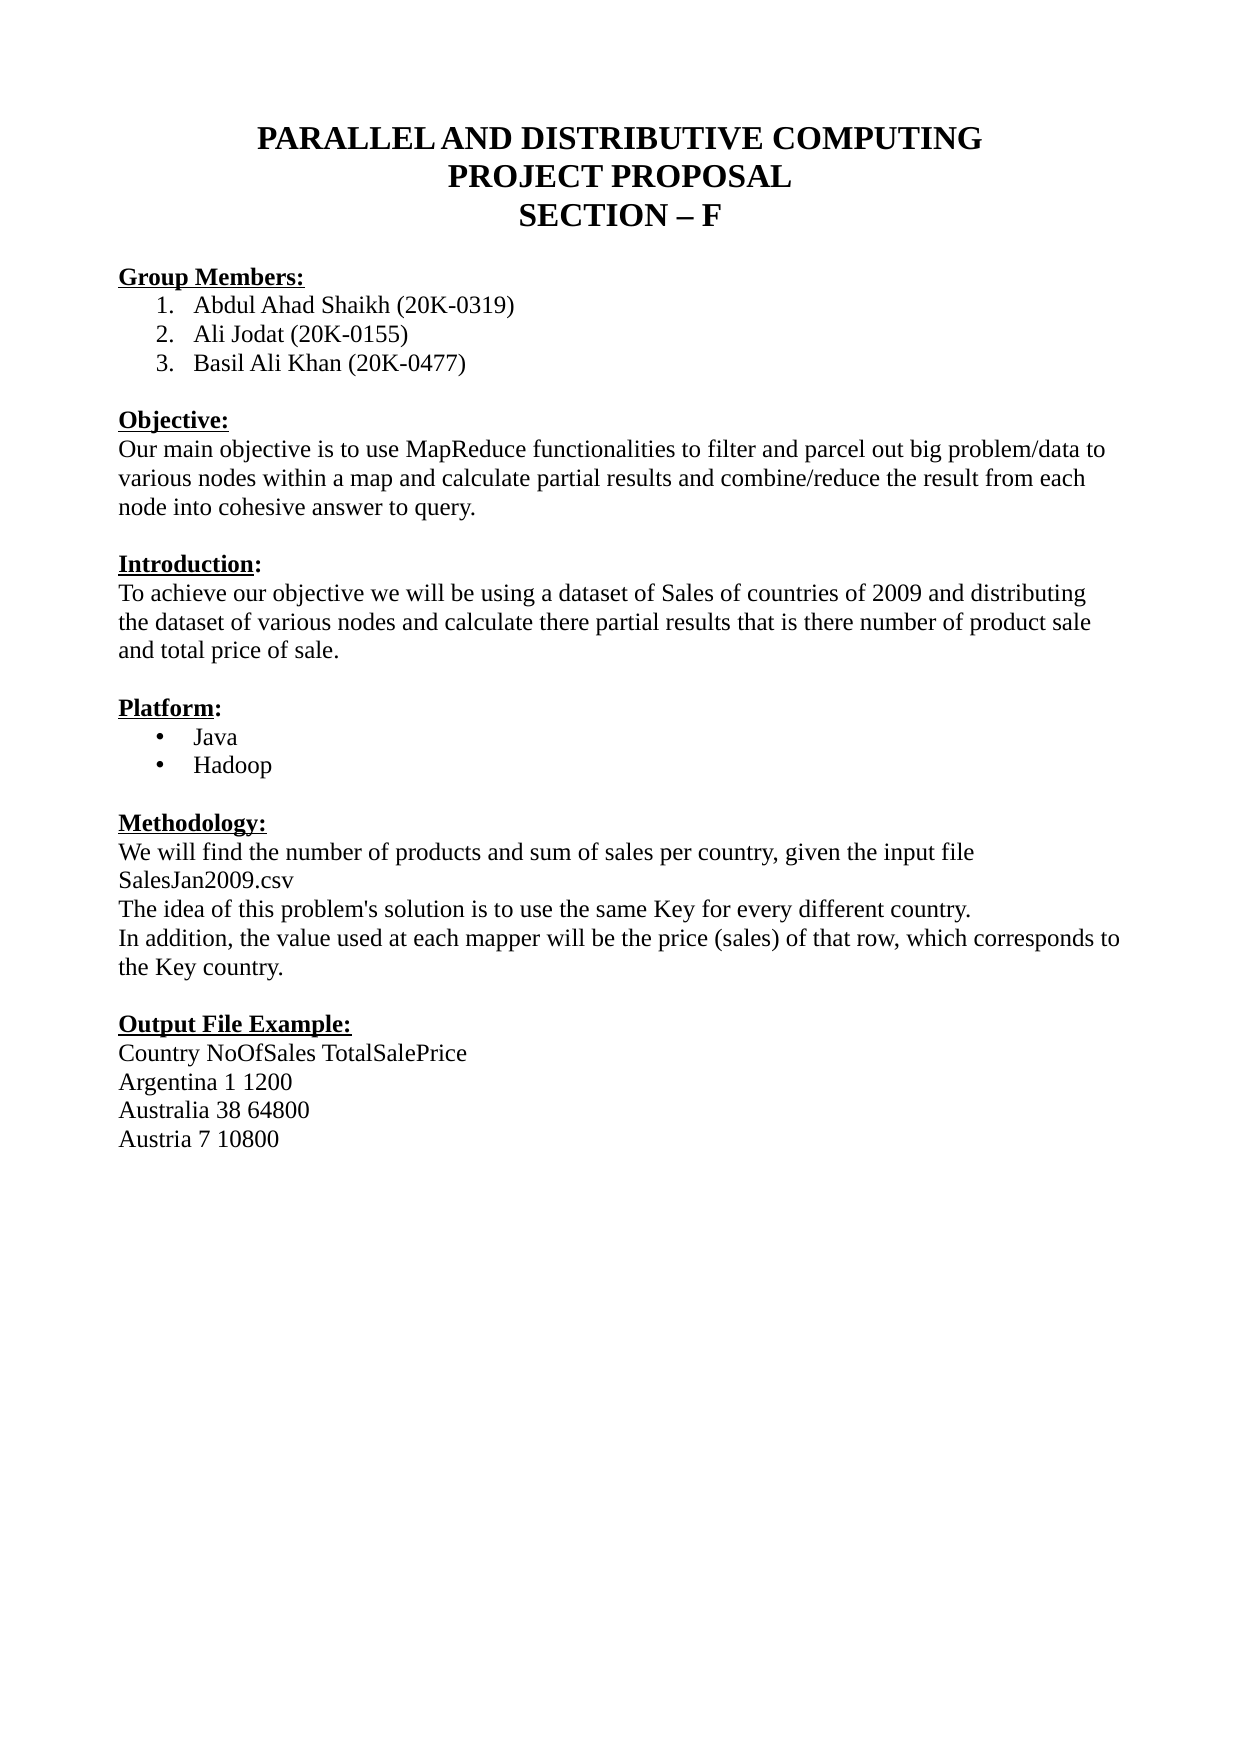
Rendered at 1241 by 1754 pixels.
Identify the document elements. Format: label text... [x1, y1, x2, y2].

list Abdul Ahad Shaikh (20K-0319) [156, 291, 1122, 319]
text Argentina 1 1200 [118, 1067, 1122, 1096]
list Basil Ali Khan (20K-0477) [156, 348, 1122, 377]
text PARALLEL AND DISTRIBUTIVE COMPUTING [118, 118, 1122, 156]
text Country NoOfSales TotalSalePrice [118, 1038, 1122, 1067]
text To achieve our objective we will be using a dataset of Sales of countries of 2009 and distributing the dataset of various nodes and calculate there partial results that is there number of product sale and total price of sale. [118, 578, 1122, 664]
text Output File Example: [118, 1009, 1122, 1038]
text The idea of this problem's solution is to use the same Key for every different country. [118, 894, 1122, 923]
list Java [156, 722, 1122, 751]
text PROJECT PROPOSAL [118, 156, 1122, 195]
text Platform: [118, 693, 1122, 722]
text We will find the number of products and sum of sales per country, given the input file SalesJan2009.csv [118, 837, 1122, 894]
text Objective: [118, 406, 1122, 434]
list Hadoop [156, 751, 1122, 779]
list Ali Jodat (20K-0155) [156, 319, 1122, 348]
text In addition, the value used at each mapper will be the price (sales) of that row, which corresponds to the Key country. [118, 923, 1122, 981]
text Our main objective is to use MapReduce functionalities to filter and parcel out big problem/data to various nodes within a map and calculate partial results and combine/reduce the result from each node into cohesive answer to query. [118, 434, 1122, 521]
text Introduction: [118, 549, 1122, 578]
text Group Members: [118, 262, 1122, 291]
text Austria 7 10800 [118, 1124, 1122, 1153]
text Australia 38 64800 [118, 1096, 1122, 1124]
text SECTION – F [118, 195, 1122, 233]
text Methodology: [118, 808, 1122, 837]
